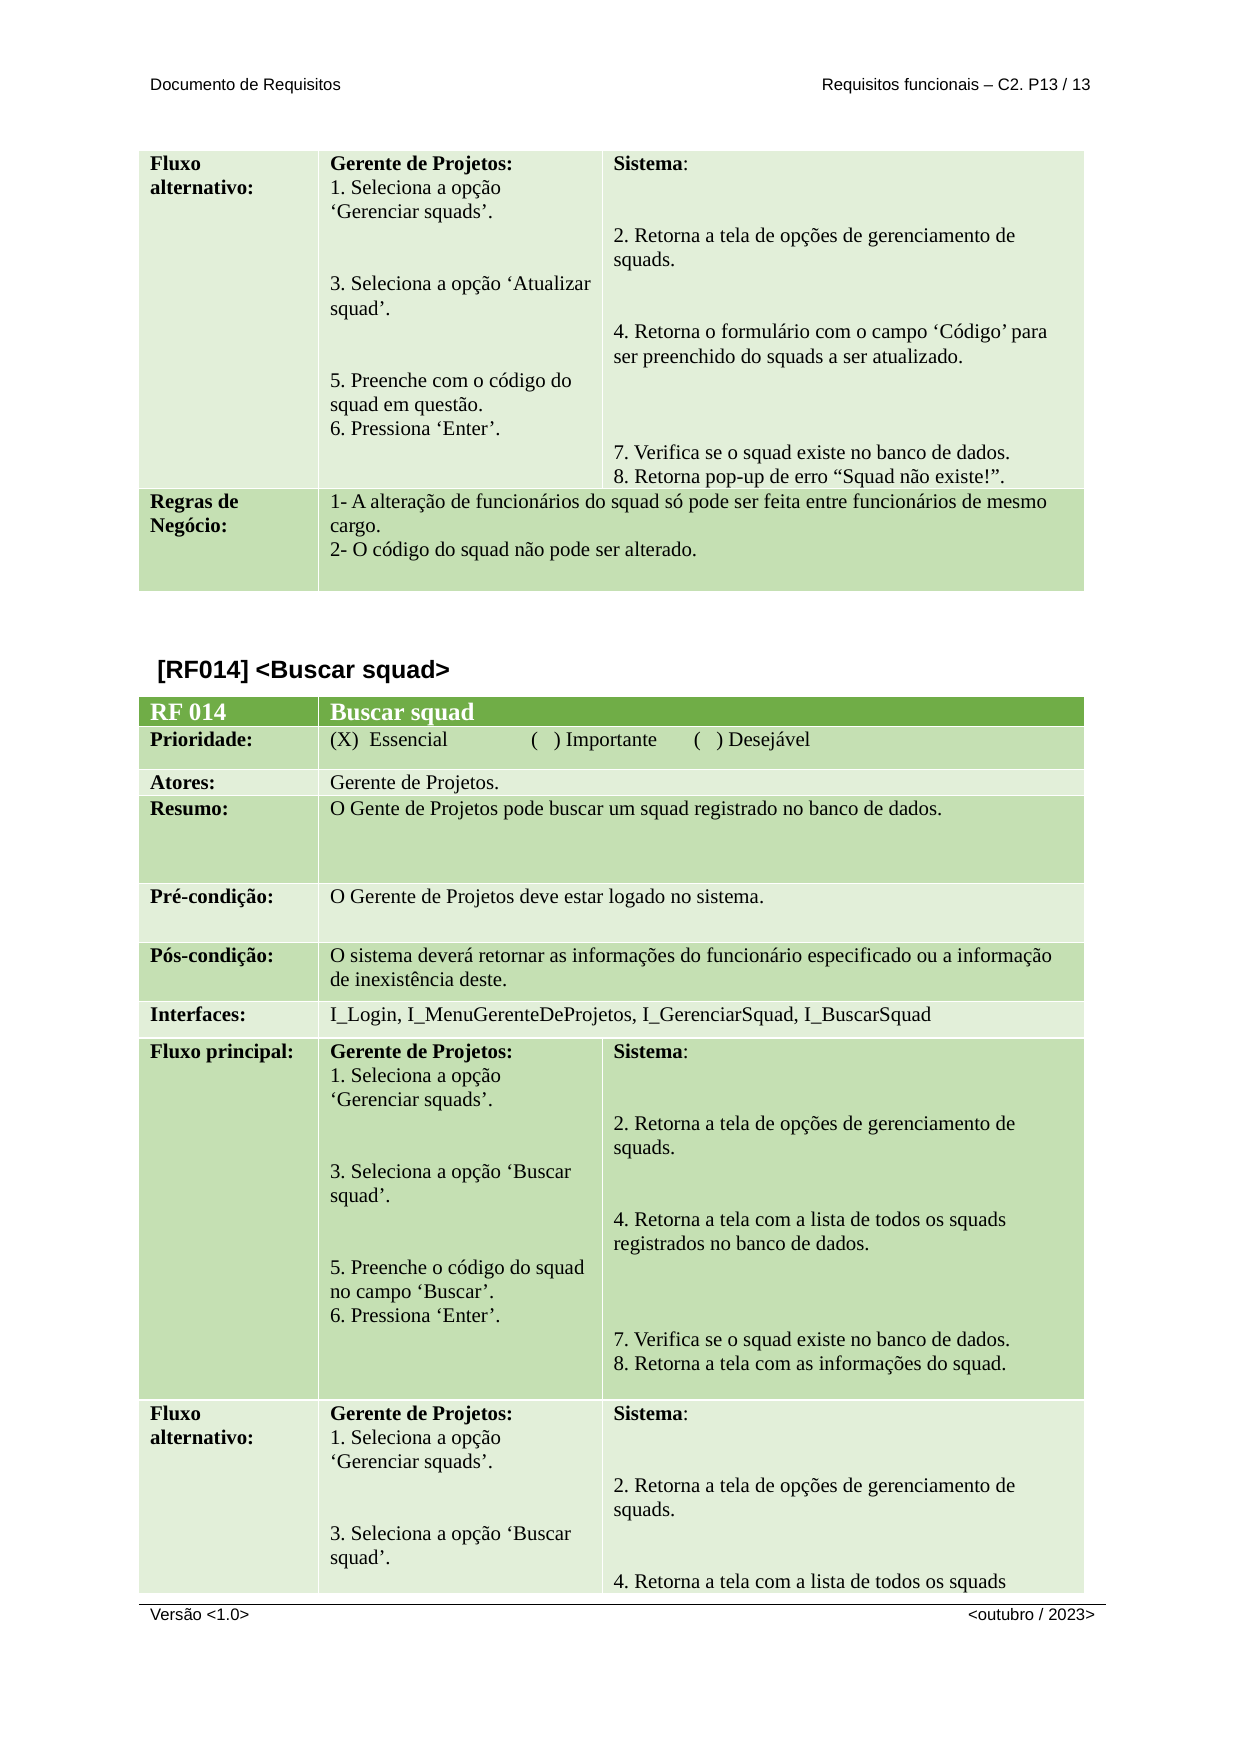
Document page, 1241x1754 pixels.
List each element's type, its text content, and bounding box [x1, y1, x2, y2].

table_cell Gerente de Projetos: 1. Seleciona a opção ‘Gerenciar squads’. 3. Seleciona a opção ‘Buscar squad’. [319, 1401, 602, 1593]
table_cell Pré-condição: [139, 884, 318, 942]
table_cell Gerente de Projetos: 1. Seleciona a opção ‘Gerenciar squads’. 3. Seleciona a opção ‘Buscar squad’. 5. Preenche o código do squad no campo ‘Buscar’. 6. Pressiona ‘Enter’. [319, 1039, 602, 1399]
table_cell Fluxo alternativo: [139, 1401, 318, 1593]
table_cell 1- A alteração de funcionários do squad só pode ser feita entre funcionários de mesmo cargo. 2- O código do squad não pode ser alterado. [319, 489, 1084, 591]
table_cell I_Login, I_MenuGerenteDeProjetos, I_GerenciarSquad, I_BuscarSquad [319, 1002, 1084, 1037]
table_cell O Gente de Projetos pode buscar um squad registrado no banco de dados. [319, 796, 1084, 883]
table_cell Fluxo alternativo: [139, 151, 318, 488]
table_cell Gerente de Projetos. [319, 770, 1084, 795]
table_cell O sistema deverá retornar as informações do funcionário especificado ou a informação de inexistência deste. [319, 943, 1084, 1001]
table_cell Interfaces: [139, 1002, 318, 1037]
table_cell Sistema: 2. Retorna a tela de opções de gerenciamento de squads. 4. Retorna a tela com a lista de todos os squads registrados no banco de dados. 7. Verifica se o squad existe no banco de dados. 8. Retorna a tela com as informações do squad. [603, 1039, 1084, 1399]
table_cell Regras de Negócio: [139, 489, 318, 591]
table_header Buscar squad [319, 697, 1084, 726]
table_cell O Gerente de Projetos deve estar logado no sistema. [319, 884, 1084, 942]
table_cell Resumo: [139, 796, 318, 883]
table_cell Sistema: 2. Retorna a tela de opções de gerenciamento de squads. 4. Retorna o formulário com o campo ‘Código’ para ser preenchido do squads a ser atualizado. 7. Verifica se o squad existe no banco de dados. 8. Retorna pop-up de erro “Squad não existe!”. [603, 151, 1084, 488]
table_cell Fluxo principal: [139, 1039, 318, 1399]
table_cell Gerente de Projetos: 1. Seleciona a opção ‘Gerenciar squads’. 3. Seleciona a opção ‘Atualizar squad’. 5. Preenche com o código do squad em questão. 6. Pressiona ‘Enter’. [319, 151, 602, 488]
table_cell (X) Essencial ( ) Importante ( ) Desejável [319, 727, 1084, 769]
table_cell Prioridade: [139, 727, 318, 769]
table_cell Sistema: 2. Retorna a tela de opções de gerenciamento de squads. 4. Retorna a tela com a lista de todos os squads [603, 1401, 1084, 1593]
table_header RF 014 [139, 697, 318, 726]
table_cell Pós-condição: [139, 943, 318, 1001]
table_cell Atores: [139, 770, 318, 795]
text [RF014] <Buscar squad> [150, 655, 1090, 683]
